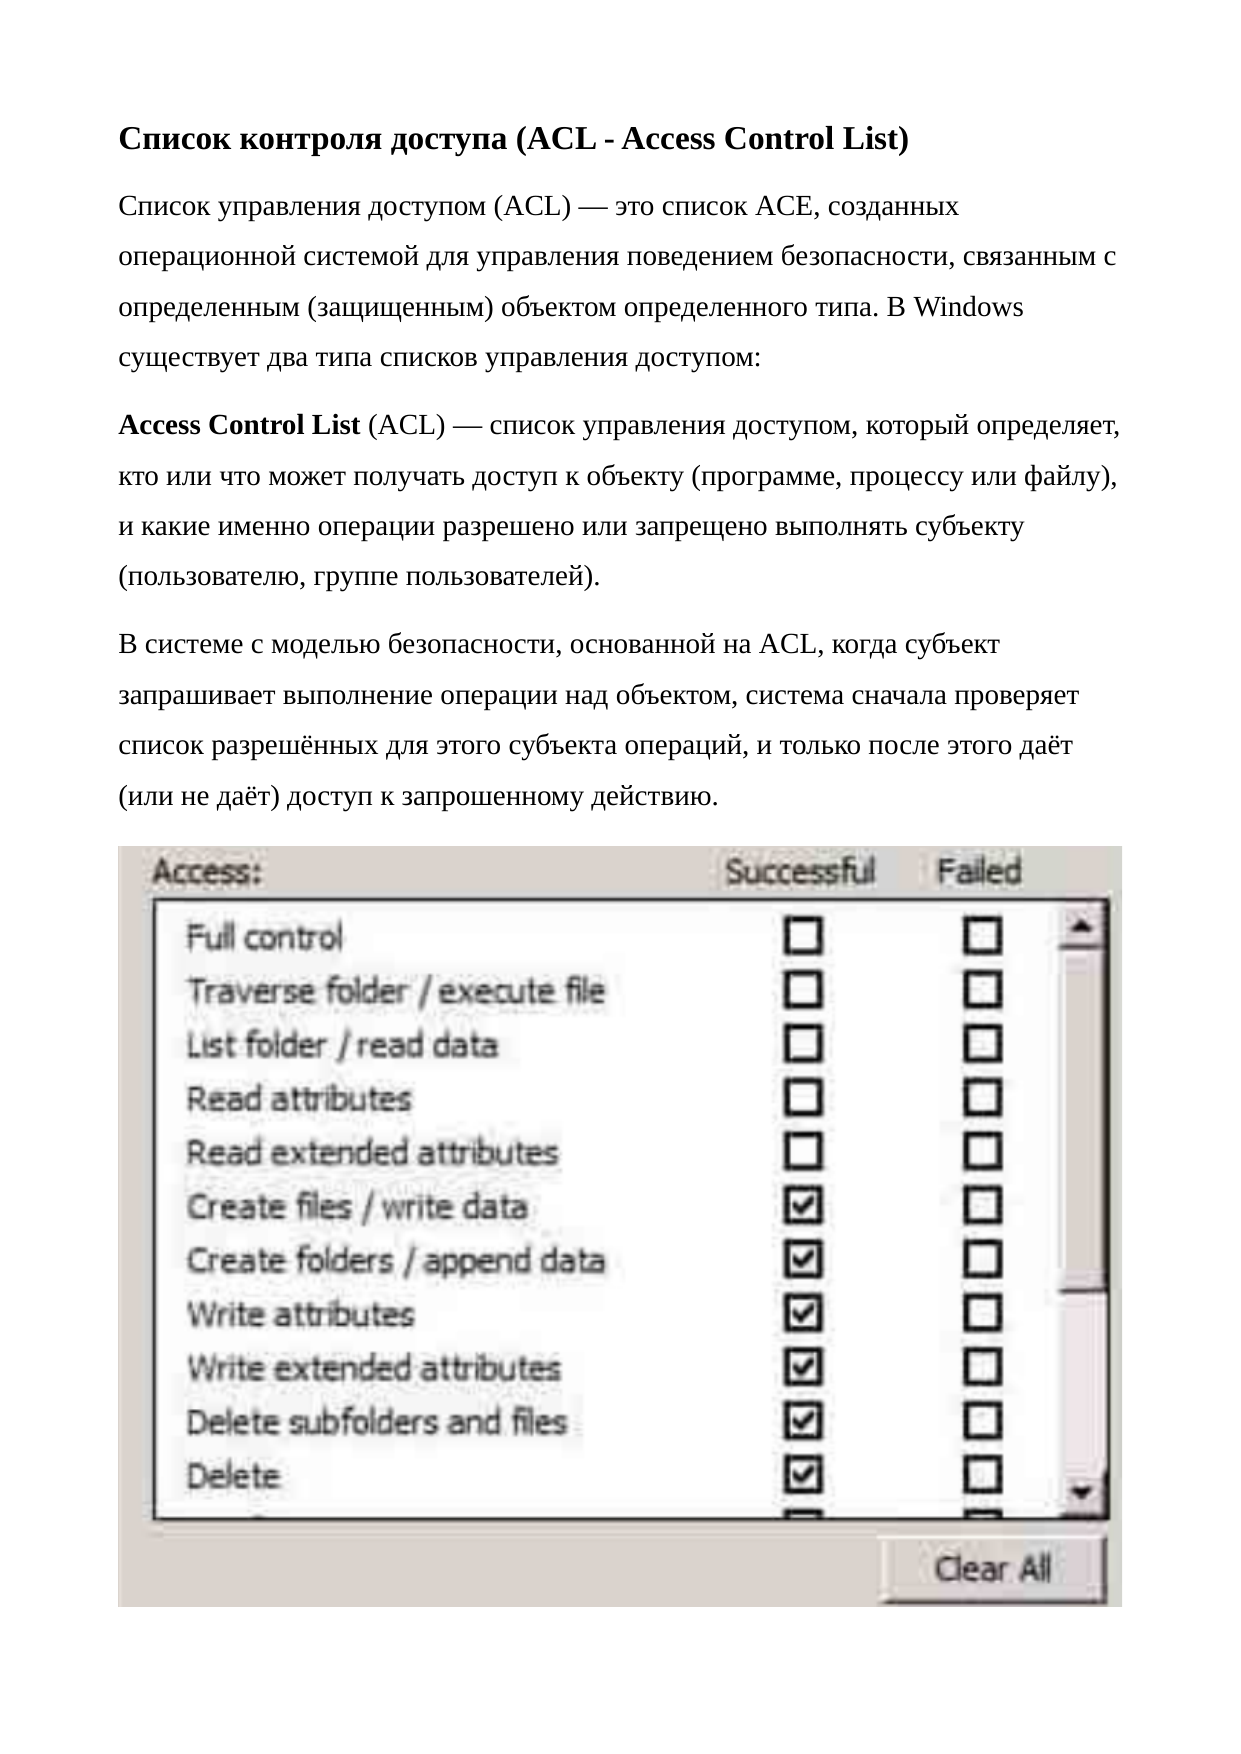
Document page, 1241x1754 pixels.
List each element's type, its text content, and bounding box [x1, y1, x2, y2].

text Access Control List (ACL) — список управления доступом, который определяет, кто или что может получать доступ к объекту (программе, процессу или файлу), и какие именно операции разрешено или запрещено выполнять субъекту (пользователю, группе пользователей). [118, 407, 1122, 592]
subtitle Список контроля доступа (ACL - Access Control List) [118, 118, 1122, 156]
text Список управления доступом (ACL) — это список ACE, созданных операционной системой для управления поведением безопасности, связанным с определенным (защищенным) объектом определенного типа. В Windows существует два типа списков управления доступом: [118, 188, 1122, 373]
picture [118, 846, 1123, 1607]
text В системе с моделью безопасности, основанной на ACL, когда субъект запрашивает выполнение операции над объектом, система сначала проверяет список разрешённых для этого субъекта операций, и только после этого даёт (или не даёт) доступ к запрошенному действию. [118, 627, 1122, 811]
